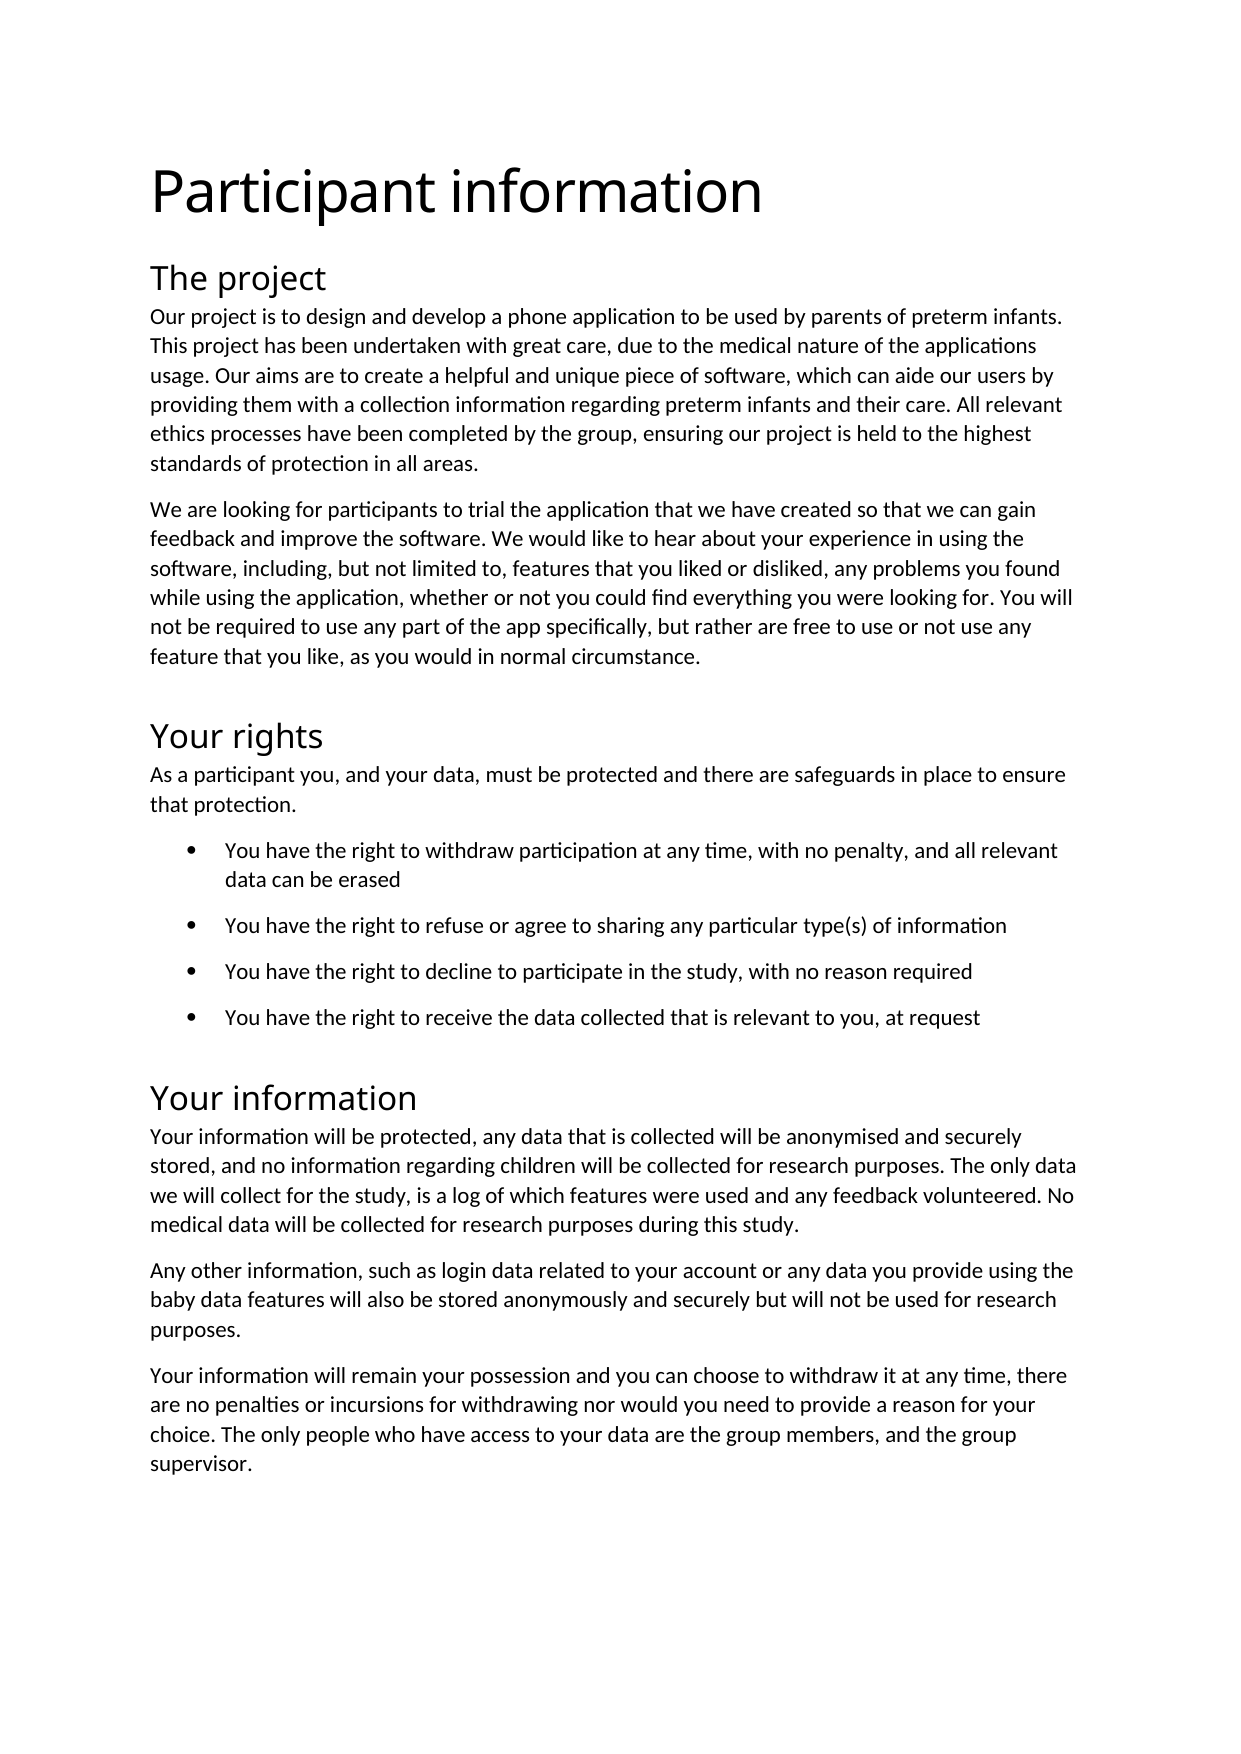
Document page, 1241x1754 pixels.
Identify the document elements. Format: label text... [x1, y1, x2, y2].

list You have the right to refuse or agree to sharing any particular type(s) of information [187, 911, 1090, 939]
text Your information will be protected, any data that is collected will be anonymised and securely stored, and no information regarding children will be collected for research purposes. The only data we will collect for the study, is a log of which features were used and any feedback volunteered. No medical data will be collected for research purposes during this study. [150, 1122, 1090, 1238]
text We are looking for participants to trial the application that we have created so that we can gain feedback and improve the software. We would like to hear about your experience in using the software, including, but not limited to, features that you liked or disliked, any problems you found while using the application, whether or not you could find everything you were looking for. You will not be required to use any part of the app specifically, but rather are free to use or not use any feature that you like, as you would in normal circumstance. [150, 495, 1090, 670]
list You have the right to withdraw participation at any time, with no penalty, and all relevant data can be erased [187, 836, 1090, 893]
subtitle Your information [150, 1074, 1090, 1120]
text As a participant you, and your data, must be protected and there are safeguards in place to ensure that protection. [150, 761, 1090, 818]
text Our project is to design and develop a phone application to be used by parents of preterm infants. This project has been undertaken with great care, due to the medical nature of the applications usage. Our aims are to create a helpful and unique piece of software, which can aide our users by providing them with a collection information regarding preterm infants and their care. All relevant ethics processes have been completed by the group, ensuring our project is held to the highest standards of protection in all areas. [150, 302, 1090, 477]
list You have the right to decline to participate in the study, with no reason required [187, 957, 1090, 985]
text Your information will remain your possession and you can choose to withdraw it at any time, there are no penalties or incursions for withdrawing nor would you need to provide a reason for your choice. The only people who have access to your data are the group members, and the group supervisor. [150, 1361, 1090, 1477]
subtitle The project [150, 254, 1090, 300]
list You have the right to receive the data collected that is relevant to you, at request [187, 1003, 1090, 1031]
subtitle Your rights [150, 713, 1090, 758]
title Participant information [150, 150, 1090, 229]
text Any other information, such as login data related to your account or any data you provide using the baby data features will also be stored anonymously and securely but will not be used for research purposes. [150, 1256, 1090, 1343]
